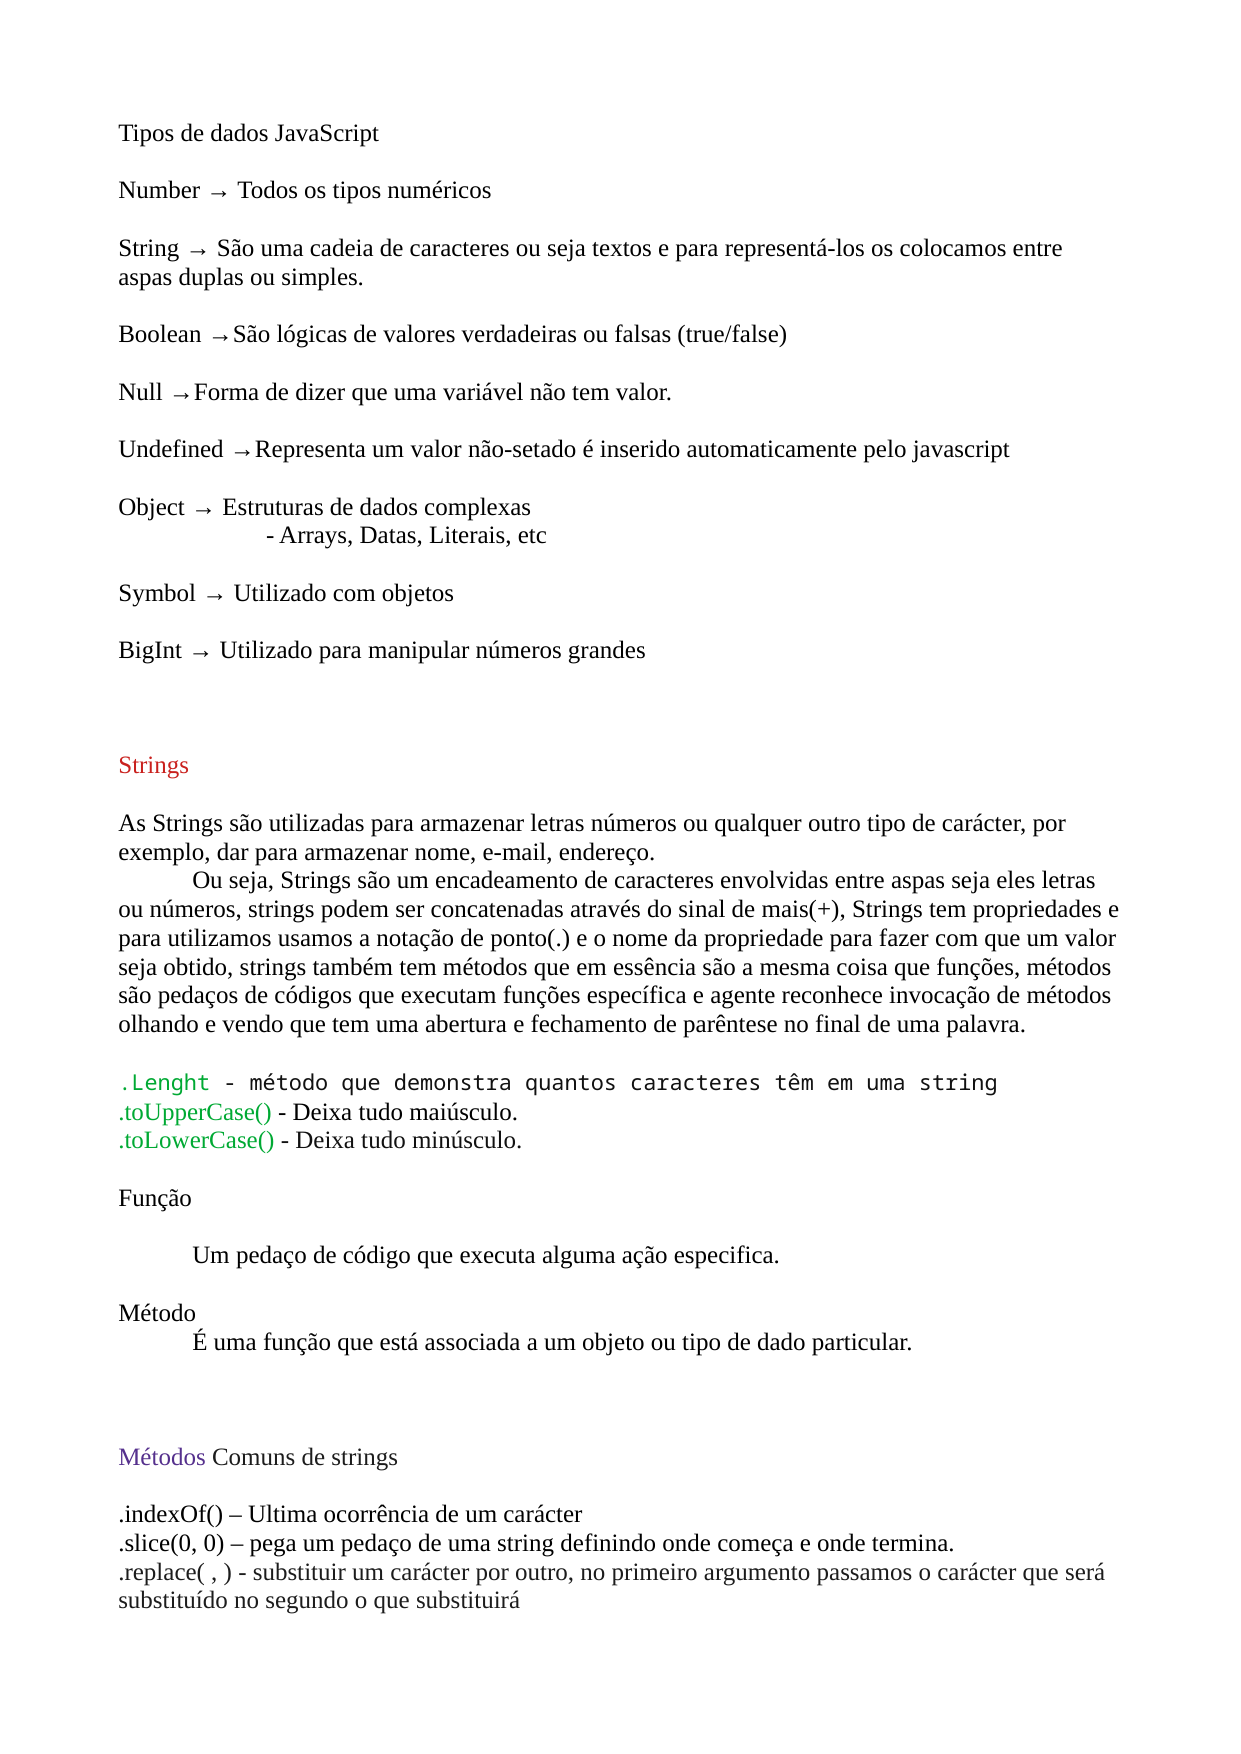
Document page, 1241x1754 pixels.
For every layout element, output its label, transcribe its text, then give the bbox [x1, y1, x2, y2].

text Boolean →São lógicas de valores verdadeiras ou falsas (true/false) [118, 319, 1122, 348]
text BigInt → Utilizado para manipular números grandes [118, 636, 1122, 664]
text Undefined →Representa um valor não-setado é inserido automaticamente pelo javascript [118, 434, 1122, 463]
text Métodos Comuns de strings [118, 1442, 1122, 1470]
text .Lenght - método que demonstra quantos caracteres têm em uma string [118, 1067, 1122, 1097]
text Tipos de dados JavaScript [118, 118, 1122, 147]
text As Strings são utilizadas para armazenar letras números ou qualquer outro tipo de carácter, por exemplo, dar para armazenar nome, e-mail, endereço. [118, 808, 1122, 866]
text Symbol → Utilizado com objetos [118, 578, 1122, 607]
text .indexOf() – Ultima ocorrência de um carácter [118, 1499, 1122, 1528]
text Método [118, 1298, 1122, 1327]
text Number → Todos os tipos numéricos [118, 176, 1122, 204]
text String → São uma cadeia de caracteres ou seja textos e para representá-los os colocamos entre aspas duplas ou simples. [118, 233, 1122, 291]
text Um pedaço de código que executa alguma ação especifica. [118, 1240, 1122, 1269]
text .toUpperCase() - Deixa tudo maiúsculo. [118, 1097, 1122, 1125]
text - Arrays, Datas, Literais, etc [118, 521, 1122, 549]
text .replace( , ) - substituir um carácter por outro, no primeiro argumento passamos o carácter que será substituído no segundo o que substituirá [118, 1557, 1122, 1614]
text Object → Estruturas de dados complexas [118, 492, 1122, 521]
text Strings [118, 751, 1122, 779]
text Função [118, 1183, 1122, 1212]
text .slice(0, 0) – pega um pedaço de uma string definindo onde começa e onde termina. [118, 1528, 1122, 1557]
text É uma função que está associada a um objeto ou tipo de dado particular. [118, 1327, 1122, 1355]
text Ou seja, Strings são um encadeamento de caracteres envolvidas entre aspas seja eles letras ou números, strings podem ser concatenadas através do sinal de mais(+), Strings tem propriedades e para utilizamos usamos a notação de ponto(.) e o nome da propriedade para fazer com que um valor seja obtido, strings também tem métodos que em essência são a mesma coisa que funções, métodos são pedaços de códigos que executam funções específica e agente reconhece invocação de métodos olhando e vendo que tem uma abertura e fechamento de parêntese no final de uma palavra. [118, 866, 1122, 1038]
text .toLowerCase() - Deixa tudo minúsculo. [118, 1125, 1122, 1154]
text Null →Forma de dizer que uma variável não tem valor. [118, 377, 1122, 406]
